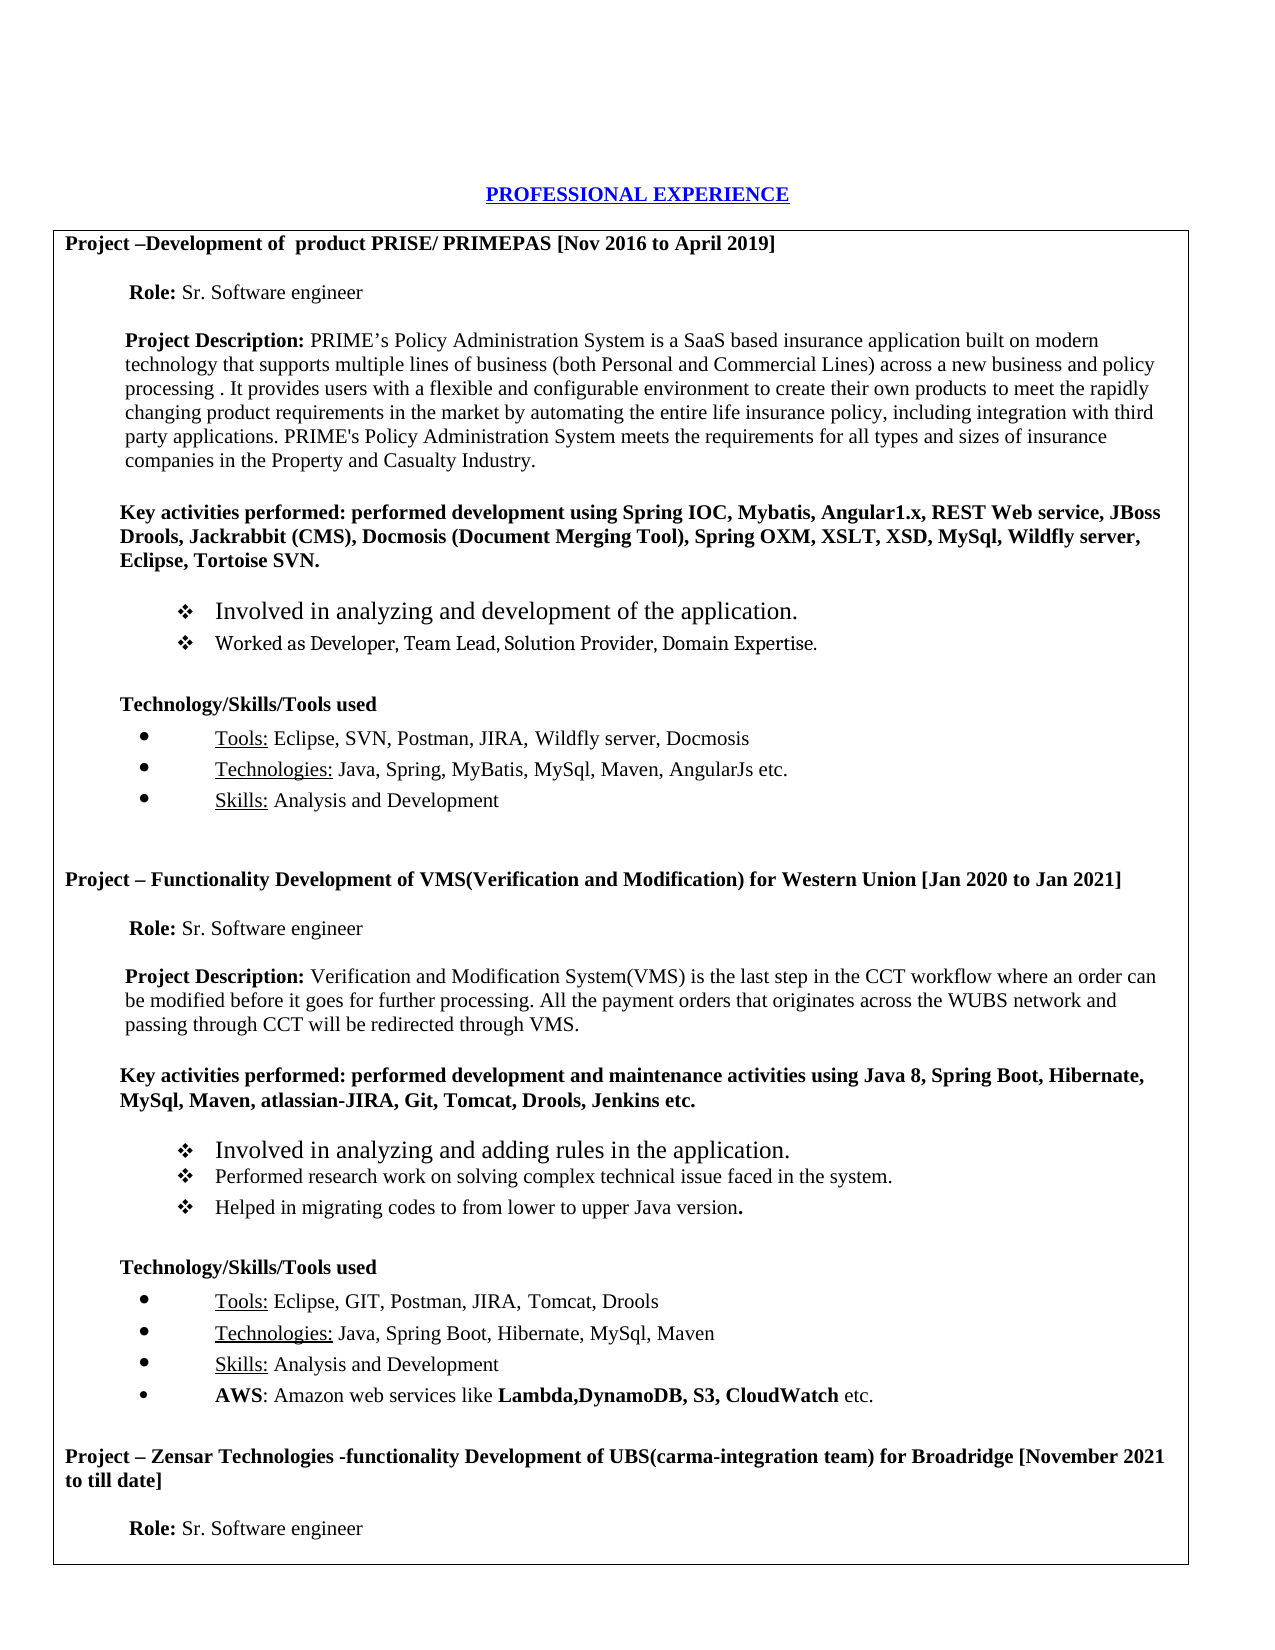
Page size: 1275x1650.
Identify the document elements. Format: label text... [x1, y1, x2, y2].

text PROFESSIONAL EXPERIENCE [150, 182, 1125, 206]
table_header Project –Development of product PRISE/ PRIMEPAS [Nov 2016 to April 2019] Role: Sr. Software engineer Project Description: PRIME’s Policy Administration System is a SaaS based insurance application built on modern technology that supports multiple lines of business (both Personal and Commercial Lines) across a new business and policy processing . It provides users with a flexible and configurable environment to create their own products to meet the rapidly changing product requirements in the market by automating the entire life insurance policy, including integration with third party applications. PRIME's Policy Administration System meets the requirements for all types and sizes of insurance companies in the Property and Casualty Industry. Key activities performed: performed development using Spring IOC, Mybatis, Angular1.x, REST Web service, JBoss Drools, Jackrabbit (CMS), Docmosis (Document Merging Tool), Spring OXM, XSLT, XSD, MySql, Wildfly server, Eclipse, Tortoise SVN. Involved in analyzing and development of the application. Worked as Developer, Team Lead, Solution Provider, Domain Expertise. Technology/Skills/Tools used Tools: Eclipse, SVN, Postman, JIRA, Wildfly server, Docmosis Technologies: Java, Spring, MyBatis, MySql, Maven, AngularJs etc. Skills: Analysis and Development Project – Functionality Development of VMS(Verification and Modification) for Western Union [Jan 2020 to Jan 2021] Role: Sr. Software engineer Project Description: Verification and Modification System(VMS) is the last step in the CCT workflow where an order can be modified before it goes for further processing. All the payment orders that originates across the WUBS network and passing through CCT will be redirected through VMS. Key activities performed: performed development and maintenance activities using Java 8, Spring Boot, Hibernate, MySql, Maven, atlassian-JIRA, Git, Tomcat, Drools, Jenkins etc. Involved in analyzing and adding rules in the application. Performed research work on solving complex technical issue faced in the system. Helped in migrating codes to from lower to upper Java version. Technology/Skills/Tools used Tools: Eclipse, GIT, Postman, JIRA, Tomcat, Drools Technologies: Java, Spring Boot, Hibernate, MySql, Maven Skills: Analysis and Development AWS: Amazon web services like Lambda,DynamoDB, S3, CloudWatch etc. Project – Zensar Technologies -functionality Development of UBS(carma-integration team) for Broadridge [November 2021 to till date] Role: Sr. Software engineer [54, 231, 1188, 1564]
